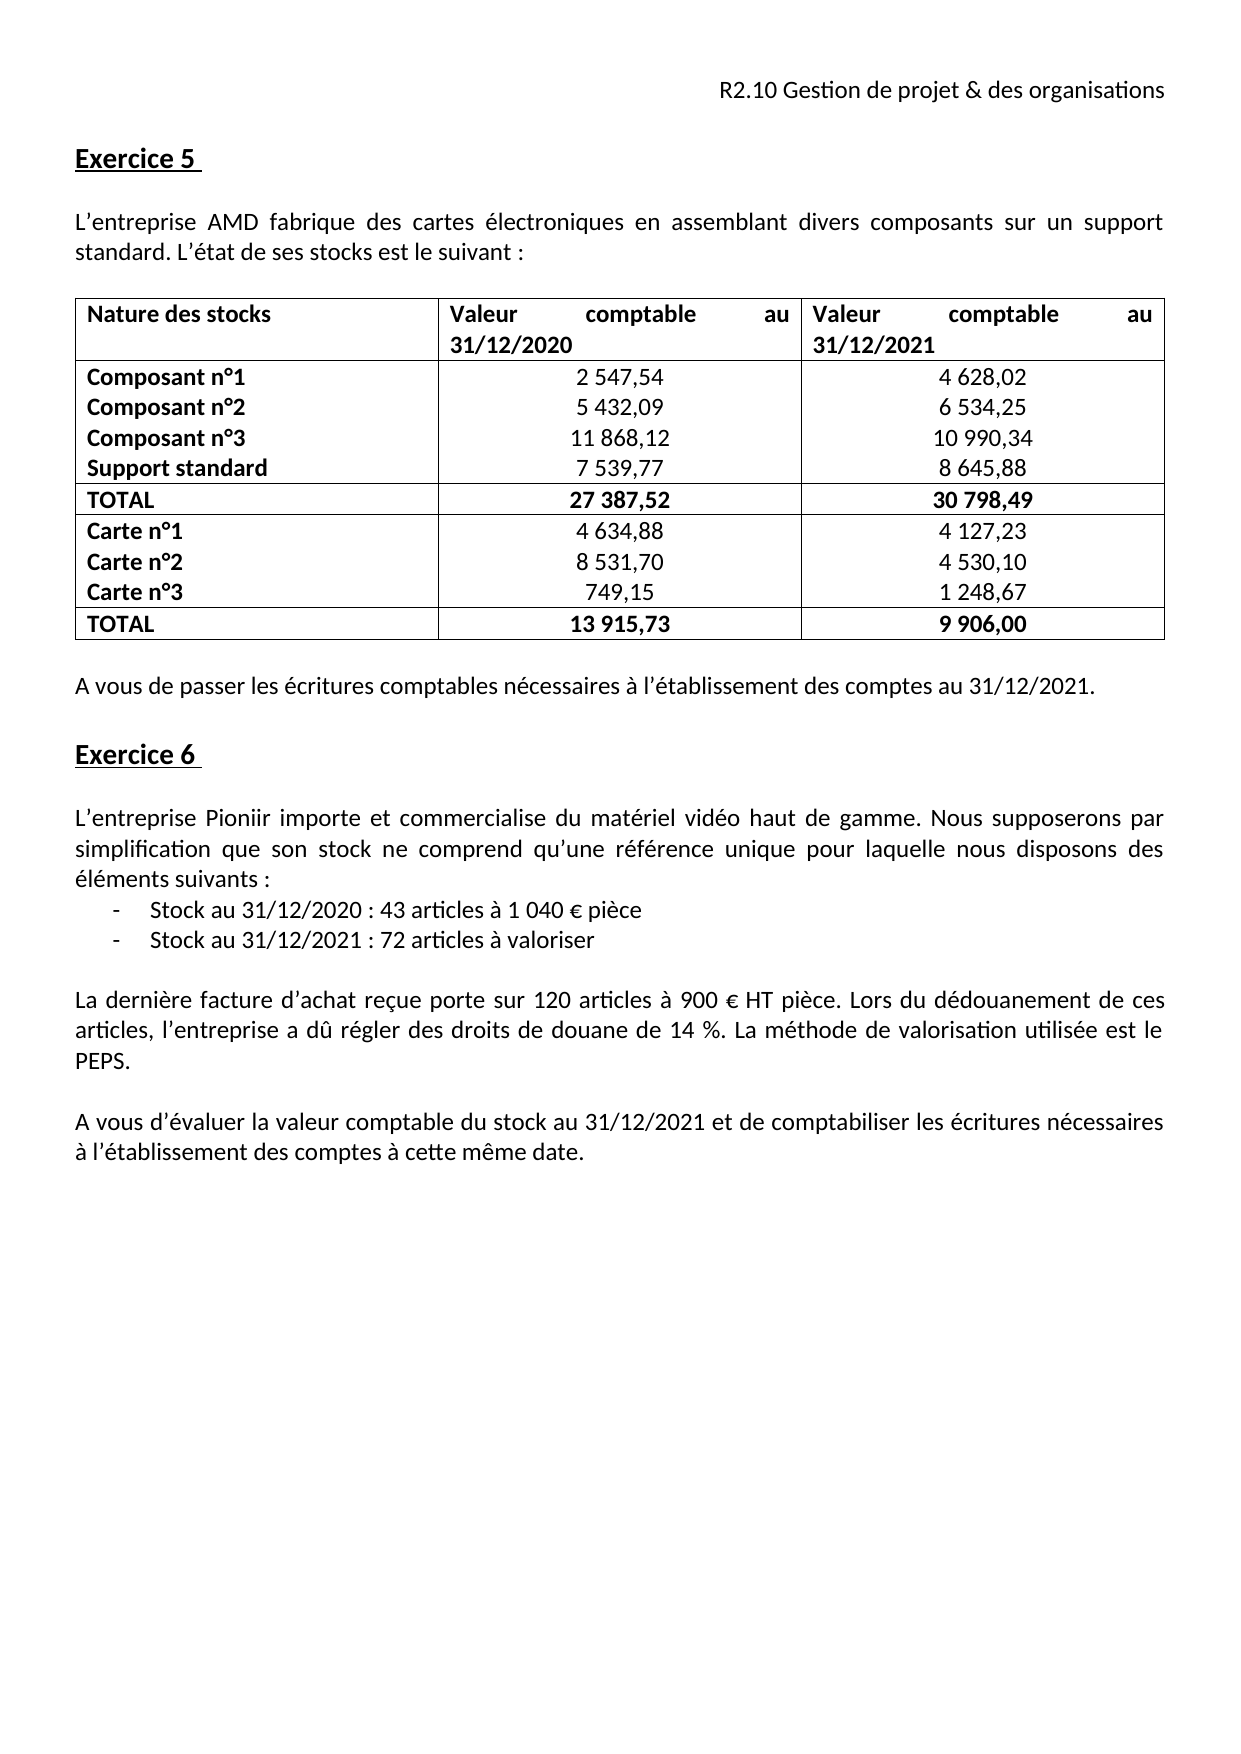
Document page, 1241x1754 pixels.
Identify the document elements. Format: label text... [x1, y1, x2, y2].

text A vous d’évaluer la valeur comptable du stock au 31/12/2021 et de comptabiliser les écritures nécessaires à l’établissement des comptes à cette même date. [75, 1075, 1165, 1167]
table_cell 27 387,52 [439, 484, 801, 514]
table_cell 4 127,23 4 530,10 1 248,67 [802, 515, 1164, 607]
list Stock au 31/12/2021 : 72 articles à valoriser [112, 924, 1165, 955]
table_cell 13 915,73 [439, 608, 801, 638]
table_header Valeur comptable au 31/12/2021 [802, 299, 1164, 360]
text La dernière facture d’achat reçue porte sur 120 articles à 900 € HT pièce. Lors du dédouanement de ces articles, l’entreprise a dû régler des droits de douane de 14 %. La méthode de valorisation utilisée est le PEPS. [75, 984, 1165, 1075]
table_header Valeur comptable au 31/12/2020 [439, 299, 801, 360]
table_cell 9 906,00 [802, 608, 1164, 638]
table_cell 30 798,49 [802, 484, 1164, 514]
table_cell Carte n°1 Carte n°2 Carte n°3 [76, 515, 438, 607]
list Stock au 31/12/2020 : 43 articles à 1 040 € pièce [112, 894, 1165, 924]
table_cell Composant n°1 Composant n°2 Composant n°3 Support standard [76, 361, 438, 483]
table_header Nature des stocks [76, 299, 438, 360]
table_cell 4 628,02 6 534,25 10 990,34 8 645,88 [802, 361, 1164, 483]
text L’entreprise AMD fabrique des cartes électroniques en assemblant divers composants sur un support standard. L’état de ses stocks est le suivant : [75, 206, 1165, 267]
text Exercice 6 [75, 736, 1165, 772]
table_cell 2 547,54 5 432,09 11 868,12 7 539,77 [439, 361, 801, 483]
text A vous de passer les écritures comptables nécessaires à l’établissement des comptes au 31/12/2021. [75, 670, 1165, 701]
text Exercice 5 [75, 140, 1165, 176]
table_cell 4 634,88 8 531,70 749,15 [439, 515, 801, 607]
table_cell TOTAL [76, 608, 438, 638]
text L’entreprise Pioniir importe et commercialise du matériel vidéo haut de gamme. Nous supposerons par simplification que son stock ne comprend qu’une référence unique pour laquelle nous disposons des éléments suivants : [75, 802, 1165, 894]
table_cell TOTAL [76, 484, 438, 514]
